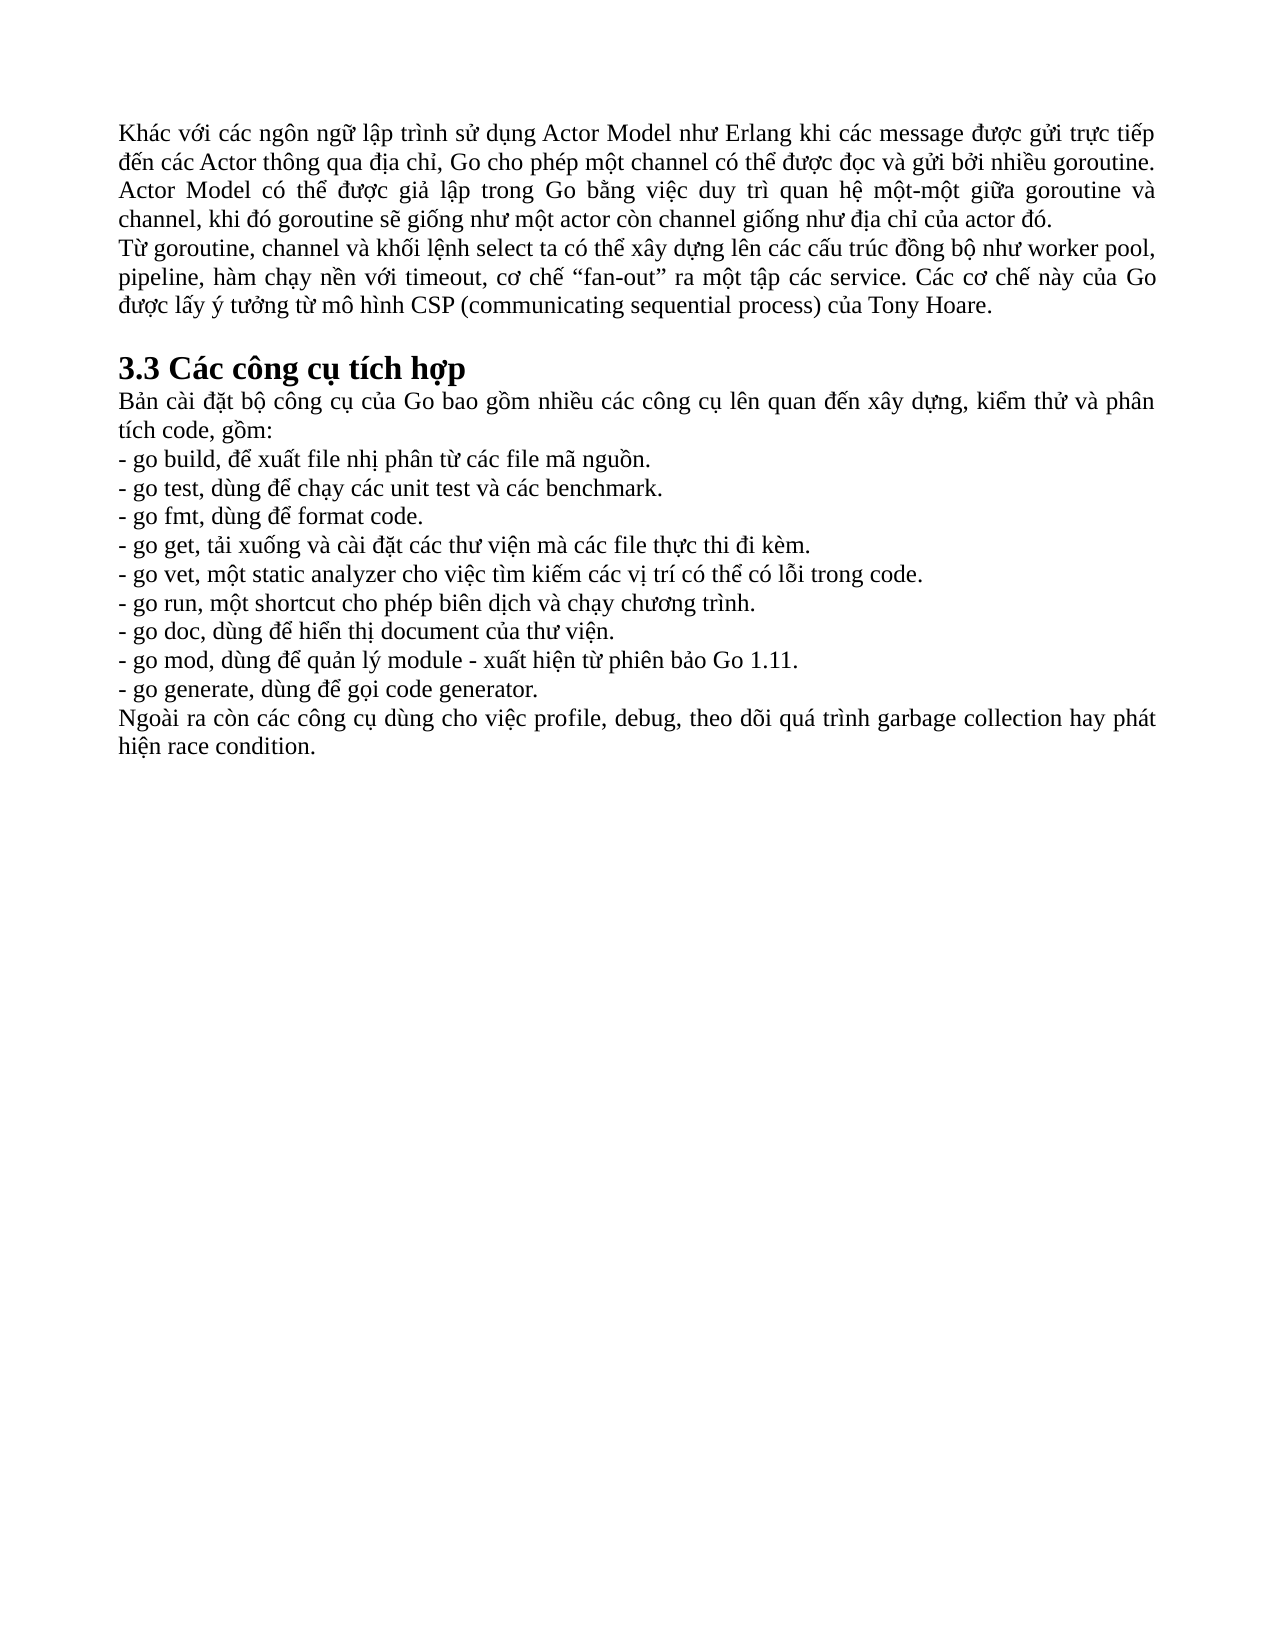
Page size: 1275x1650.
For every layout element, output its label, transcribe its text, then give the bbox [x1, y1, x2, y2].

text - go vet, một static analyzer cho việc tìm kiếm các vị trí có thể có lỗi trong code. [118, 559, 1157, 588]
text Bản cài đặt bộ công cụ của Go bao gồm nhiều các công cụ lên quan đến xây dựng, kiểm thử và phân tích code, gồm: [118, 386, 1157, 444]
text Từ goroutine, channel và khối lệnh select ta có thể xây dựng lên các cấu trúc đồng bộ như worker pool, pipeline, hàm chạy nền với timeout, cơ chế “fan-out” ra một tập các service. Các cơ chế này của Go được lấy ý tưởng từ mô hình CSP (communicating sequential process) của Tony Hoare. [118, 233, 1157, 319]
text Ngoài ra còn các công cụ dùng cho việc profile, debug, theo dõi quá trình garbage collection hay phát hiện race condition. [118, 703, 1157, 760]
text - go run, một shortcut cho phép biên dịch và chạy chương trình. [118, 588, 1157, 616]
text - go fmt, dùng để format code. [118, 501, 1157, 530]
text 3.3 Các công cụ tích hợp [118, 348, 1157, 386]
text - go doc, dùng để hiển thị document của thư viện. [118, 616, 1157, 645]
text Khác với các ngôn ngữ lập trình sử dụng Actor Model như Erlang khi các message được gửi trực tiếp đến các Actor thông qua địa chỉ, Go cho phép một channel có thể được đọc và gửi bởi nhiều goroutine. Actor Model có thể được giả lập trong Go bằng việc duy trì quan hệ một-một giữa goroutine và channel, khi đó goroutine sẽ giống như một actor còn channel giống như địa chỉ của actor đó. [118, 118, 1157, 233]
text - go test, dùng để chạy các unit test và các benchmark. [118, 473, 1157, 501]
text - go generate, dùng để gọi code generator. [118, 674, 1157, 703]
text - go get, tải xuống và cài đặt các thư viện mà các file thực thi đi kèm. [118, 530, 1157, 559]
text - go build, để xuất file nhị phân từ các file mã nguồn. [118, 444, 1157, 473]
text - go mod, dùng để quản lý module - xuất hiện từ phiên bảo Go 1.11. [118, 645, 1157, 674]
